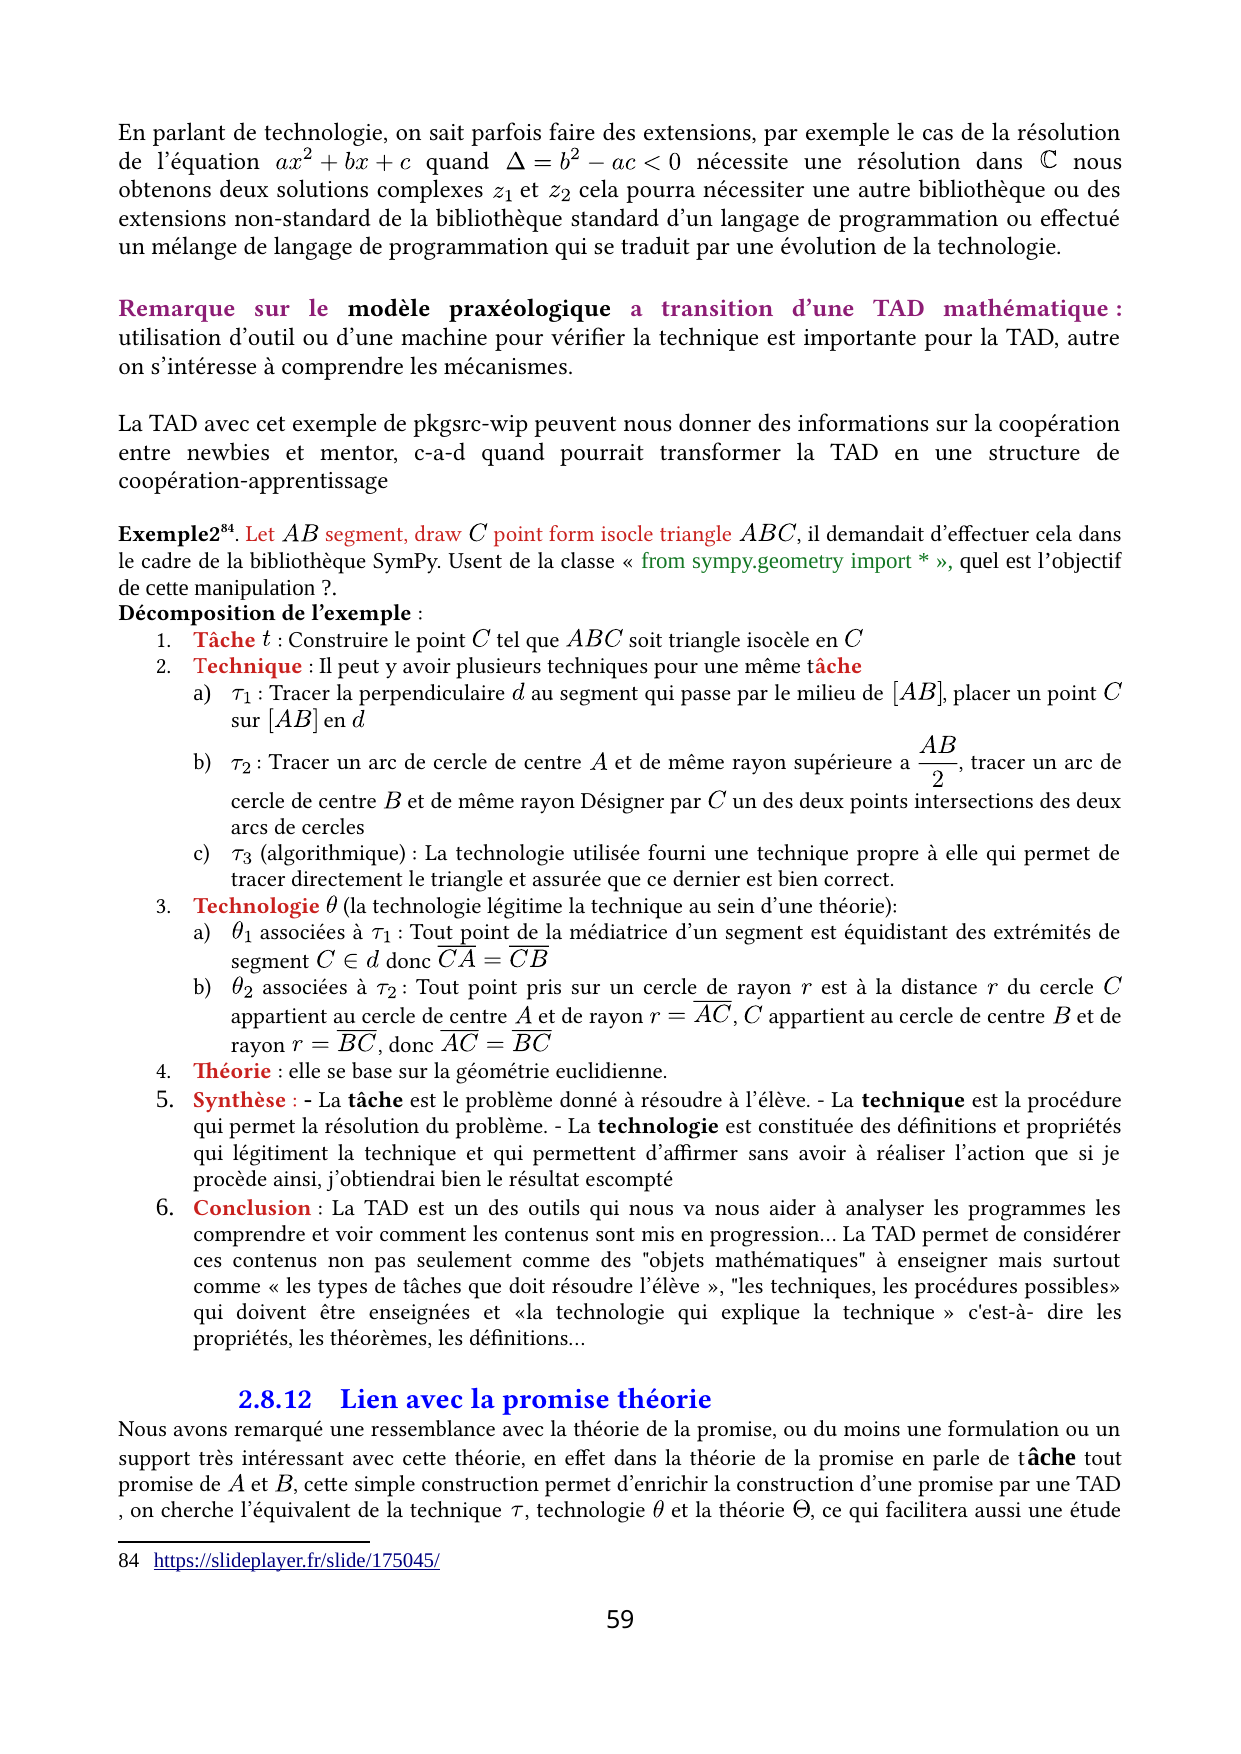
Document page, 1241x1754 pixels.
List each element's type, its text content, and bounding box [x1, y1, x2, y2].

subtitle Nous avons remarqué une ressemblance avec la théorie de la promise, ou du moins une formulation ou un support très intéressant avec cette théorie, en effet dans la théorie de la promise en parle de tâche tout promise de et , cette simple construction permet d’enrichir la construction d’une promise par une TAD , on cherche l’équivalent de la technique , technologie et la théorie , ce qui facilitera aussi une étude [118, 1416, 1122, 1523]
list Synthèse : - La tâche est le problème donné à résoudre à l’élève. - La technique est la procédure qui permet la résolution du problème. - La technologie est constituée des définitions et propriétés qui légitiment la technique et qui permettent d’affirmer sans avoir à réaliser l’action que si je procède ainsi, j’obtiendrai bien le résultat escompté [156, 1084, 1122, 1192]
text https://slideplayer.fr/slide/175045/ [118, 1548, 1122, 1572]
list Technologie (la technologie légitime la technique au sein d’une théorie): [156, 892, 1122, 919]
list Conclusion : La TAD est un des outils qui nous va nous aider à analyser les programmes les comprendre et voir comment les contenus sont mis en progression… La TAD permet de considérer ces contenus non pas seulement comme des "objets mathématiques" à enseigner mais surtout comme « les types de tâches que doit résoudre l’élève », "les techniques, les procédures possibles» qui doivent être enseignées et «la technologie qui explique la technique » c'est-à- dire les propriétés, les théorèmes, les définitions… [156, 1192, 1122, 1351]
list : Tracer la perpendiculaire au segment qui passe par le milieu de , placer un point sur en [193, 679, 1122, 734]
text Exemple2. Let segment, draw point form isocle triangle , il demandait d’effectuer cela dans le cadre de la bibliothèque SymPy. Usent de la classe « from sympy.geometry import * », quel est l’objectif de cette manipulation ?. [118, 521, 1122, 600]
text Remarque sur le modèle praxéologique a transition d’une TAD mathématique : utilisation d’outil ou d’une machine pour vérifier la technique est importante pour la TAD, autre on s’intéresse à comprendre les mécanismes. [118, 289, 1122, 381]
text En parlant de technologie, on sait parfois faire des extensions, par exemple le cas de la résolution de l’équation quand nécessite une résolution dans nous obtenons deux solutions complexes et cela pourra nécessiter une autre bibliothèque ou des extensions non-standard de la bibliothèque standard d’un langage de programmation ou effectué un mélange de langage de programmation qui se traduit par une évolution de la technologie. [118, 118, 1122, 261]
list Tâche : Construire le point tel que soit triangle isocèle en [156, 626, 1122, 653]
list (algorithmique) : La technologie utilisée fourni une technique propre à elle qui permet de tracer directement le triangle et assurée que ce dernier est bien correct. [193, 840, 1122, 892]
text La TAD avec cet exemple de pkgsrc-wip peuvent nous donner des informations sur la coopération entre newbies et mentor, c-a-d quand pourrait transformer la TAD en une structure de coopération-apprentissage [118, 409, 1122, 495]
list : Tracer un arc de cercle de centre et de même rayon supérieure a , tracer un arc de cercle de centre et de même rayon Désigner par un des deux points intersections des deux arcs de cercles [193, 734, 1122, 840]
text Décomposition de l’exemple : [118, 600, 1122, 626]
list Lien avec la promise théorie [231, 1383, 1122, 1416]
list associées à : Tout point pris sur un cercle de rayon est à la distance du cercle appartient au cercle de centre et de rayon , appartient au cercle de centre et de rayon , donc [193, 974, 1122, 1058]
list Théorie : elle se base sur la géométrie euclidienne. [156, 1058, 1122, 1084]
list Technique : Il peut y avoir plusieurs techniques pour une même tâche [156, 653, 1122, 679]
list associées à : Tout point de la médiatrice d’un segment est équidistant des extrémités de segment donc [193, 919, 1122, 974]
